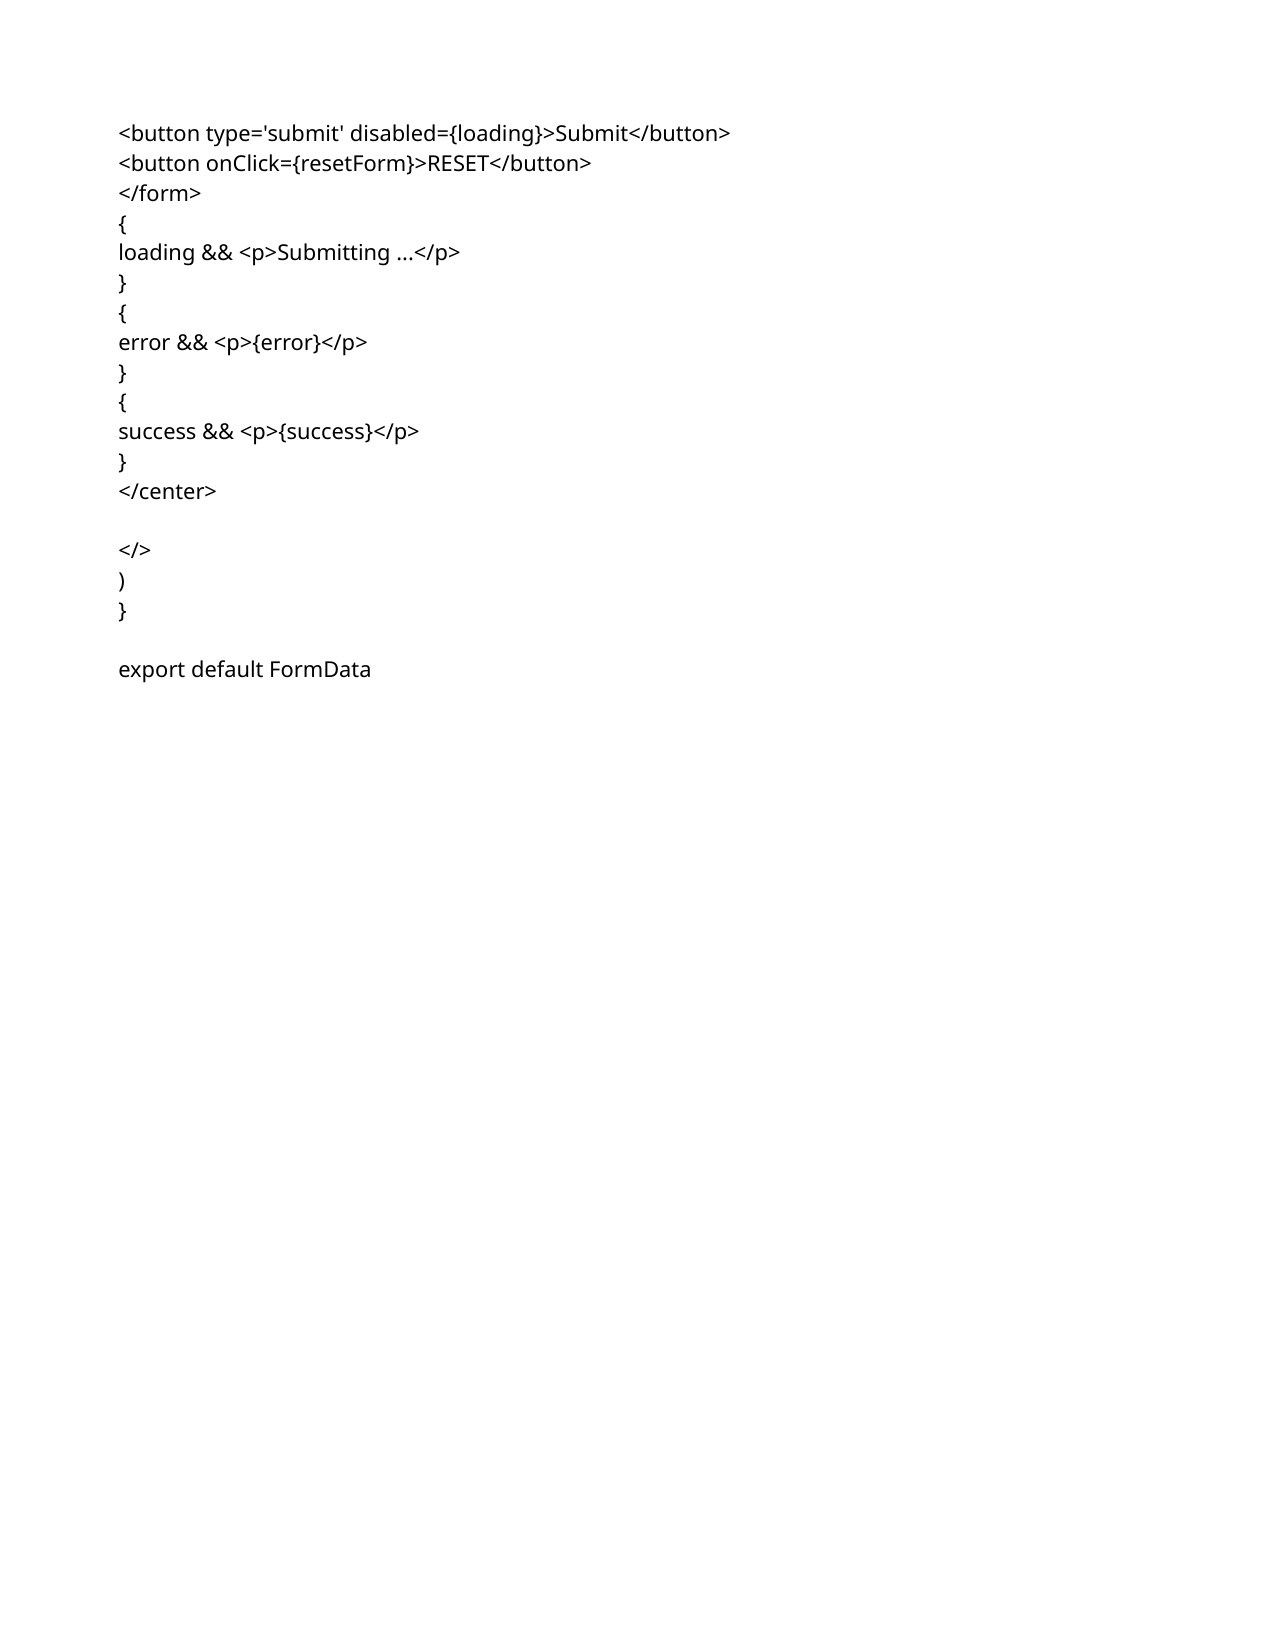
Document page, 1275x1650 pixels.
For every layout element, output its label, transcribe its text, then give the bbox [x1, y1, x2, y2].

text export default FormData [118, 654, 1157, 684]
text <button type='submit' disabled={loading}>Submit</button> [118, 118, 1157, 148]
text { [118, 207, 1157, 237]
text loading && <p>Submitting ...</p> [118, 237, 1157, 267]
text error && <p>{error}</p> [118, 327, 1157, 356]
text ) [118, 565, 1157, 595]
text } [118, 595, 1157, 624]
text } [118, 267, 1157, 297]
text { [118, 386, 1157, 416]
text } [118, 356, 1157, 386]
text } [118, 446, 1157, 476]
text </center> [118, 476, 1157, 505]
text </form> [118, 178, 1157, 207]
text { [118, 297, 1157, 327]
text success && <p>{success}</p> [118, 416, 1157, 446]
text <button onClick={resetForm}>RESET</button> [118, 148, 1157, 178]
text </> [118, 535, 1157, 565]
